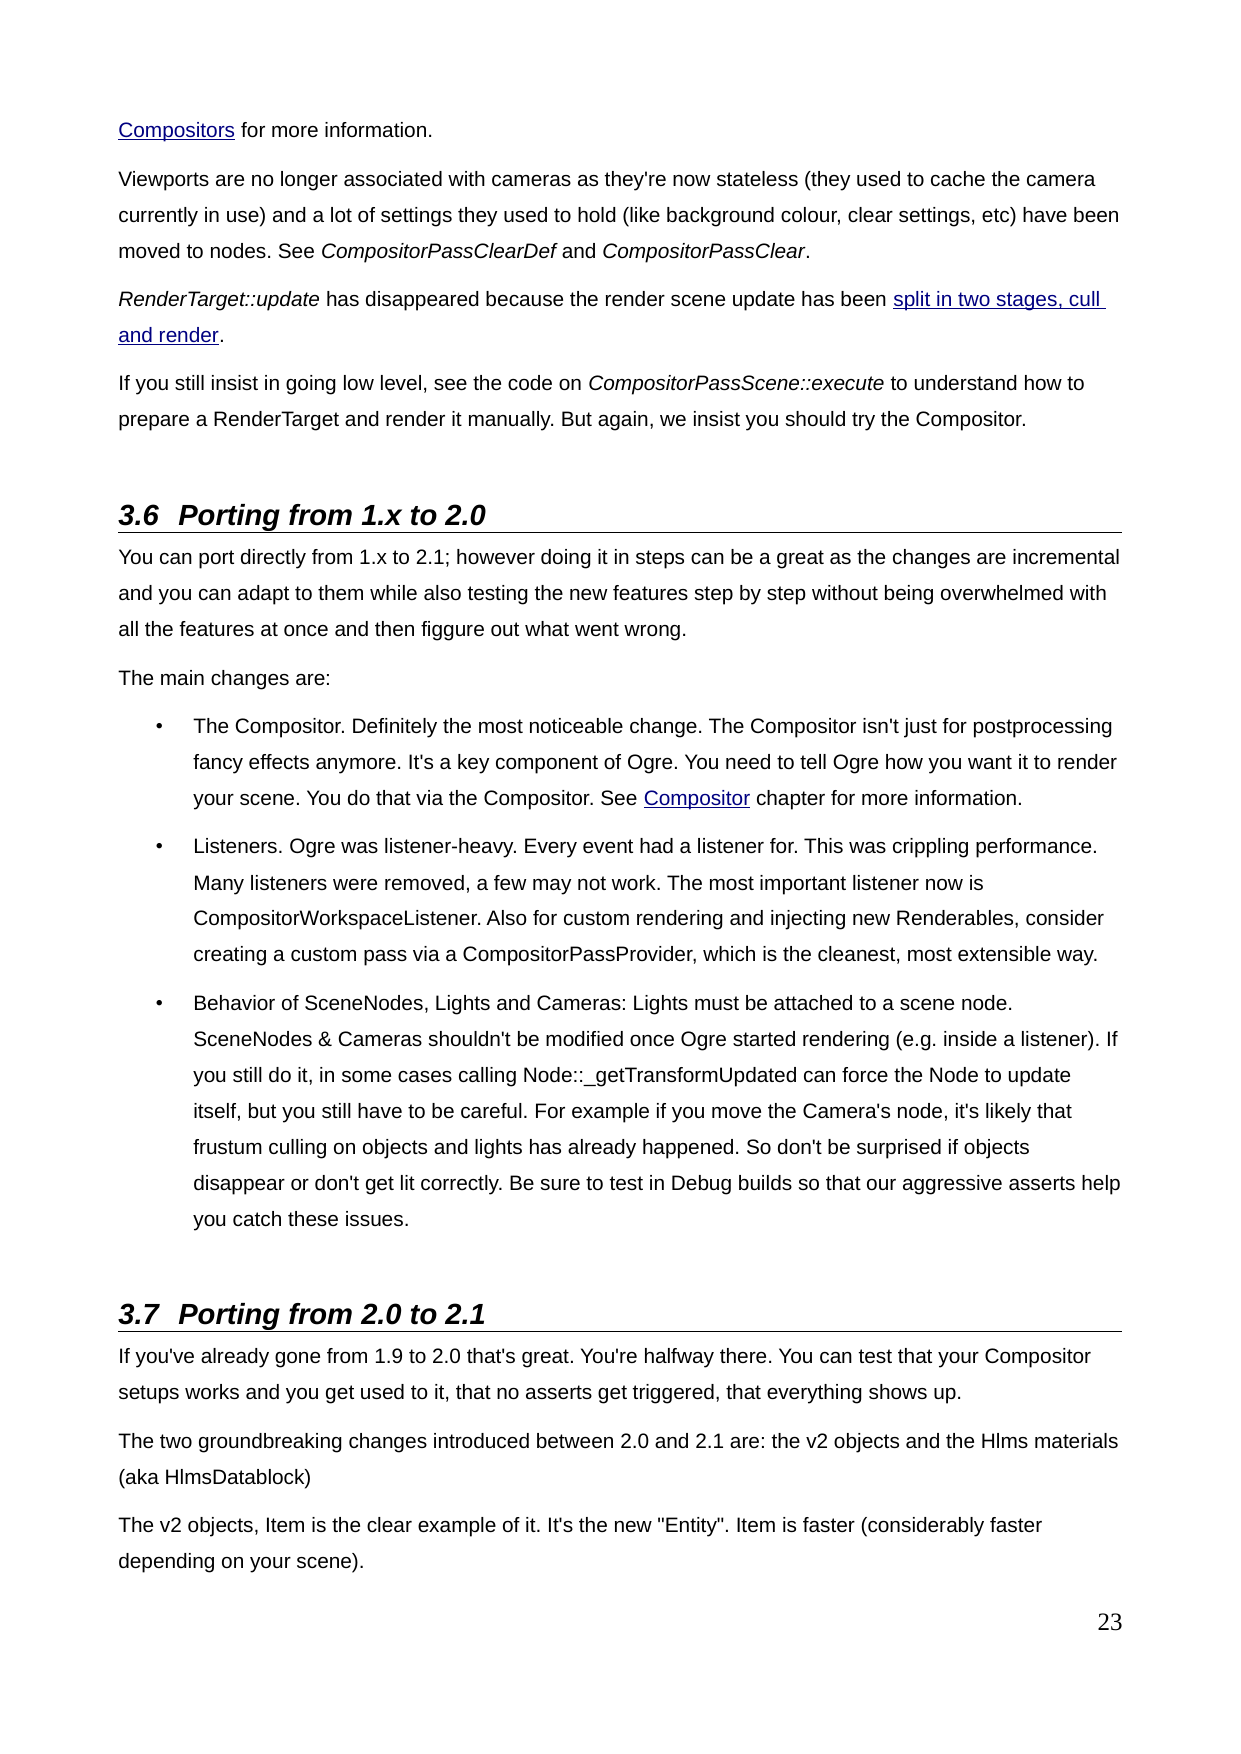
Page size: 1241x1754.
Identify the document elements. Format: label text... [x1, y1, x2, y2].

text RenderTarget::update has disappeared because the render scene update has been split in two stages, cull and render. [118, 287, 1122, 347]
text The two groundbreaking changes introduced between 2.0 and 2.1 are: the v2 objects and the Hlms materials (aka HlmsDatablock) [118, 1429, 1122, 1488]
list Listeners. Ogre was listener-heavy. Every event had a listener for. This was crippling performance. Many listeners were removed, a few may not work. The most important listener now is CompositorWorkspaceListener. Also for custom rendering and injecting new Renderables, consider creating a custom pass via a CompositorPassProvider, which is the cleanest, most extensible way. [156, 834, 1122, 966]
text If you've already gone from 1.9 to 2.0 that's great. You're halfway there. You can test that your Compositor setups works and you get used to it, that no asserts get triggered, that everything shows up. [118, 1344, 1122, 1404]
list The Compositor. Definitely the most noticeable change. The Compositor isn't just for postprocessing fancy effects anymore. It's a key component of Ogre. You need to tell Ogre how you want it to render your scene. You do that via the Compositor. See Compositor chapter for more information. [156, 714, 1122, 810]
text If you still insist in going low level, see the code on CompositorPassScene::execute to understand how to prepare a RenderTarget and render it manually. But again, we insist you should try the Compositor. [118, 371, 1122, 431]
text Viewports are no longer associated with cameras as they're now stateless (they used to cache the camera currently in use) and a lot of settings they used to hold (like background colour, clear settings, etc) have been moved to nodes. See CompositorPassClearDef and CompositorPassClear. [118, 167, 1122, 262]
text Compositors for more information. [118, 118, 1122, 142]
list Behavior of SceneNodes, Lights and Cameras: Lights must be attached to a scene node. SceneNodes & Cameras shouldn't be modified once Ogre started rendering (e.g. inside a listener). If you still do it, in some cases calling Node::_getTransformUpdated can force the Node to update itself, but you still have to be careful. For example if you move the Camera's node, it's likely that frustum culling on objects and lights has already happened. So don't be surprised if objects disappear or don't get lit correctly. Be sure to test in Debug builds so that our aggressive asserts help you catch these issues. [156, 991, 1122, 1230]
subtitle Porting from 2.0 to 2.1 [118, 1297, 1122, 1331]
text The v2 objects, Item is the clear example of it. It's the new "Entity". Item is faster (considerably faster depending on your scene). [118, 1513, 1122, 1573]
text The main changes are: [118, 665, 1122, 689]
text You can port directly from 1.x to 2.1; however doing it in steps can be a great as the changes are incremental and you can adapt to them while also testing the new features step by step without being overwhelmed with all the features at once and then figgure out what went wrong. [118, 545, 1122, 641]
subtitle Porting from 1.x to 2.0 [118, 498, 1122, 532]
